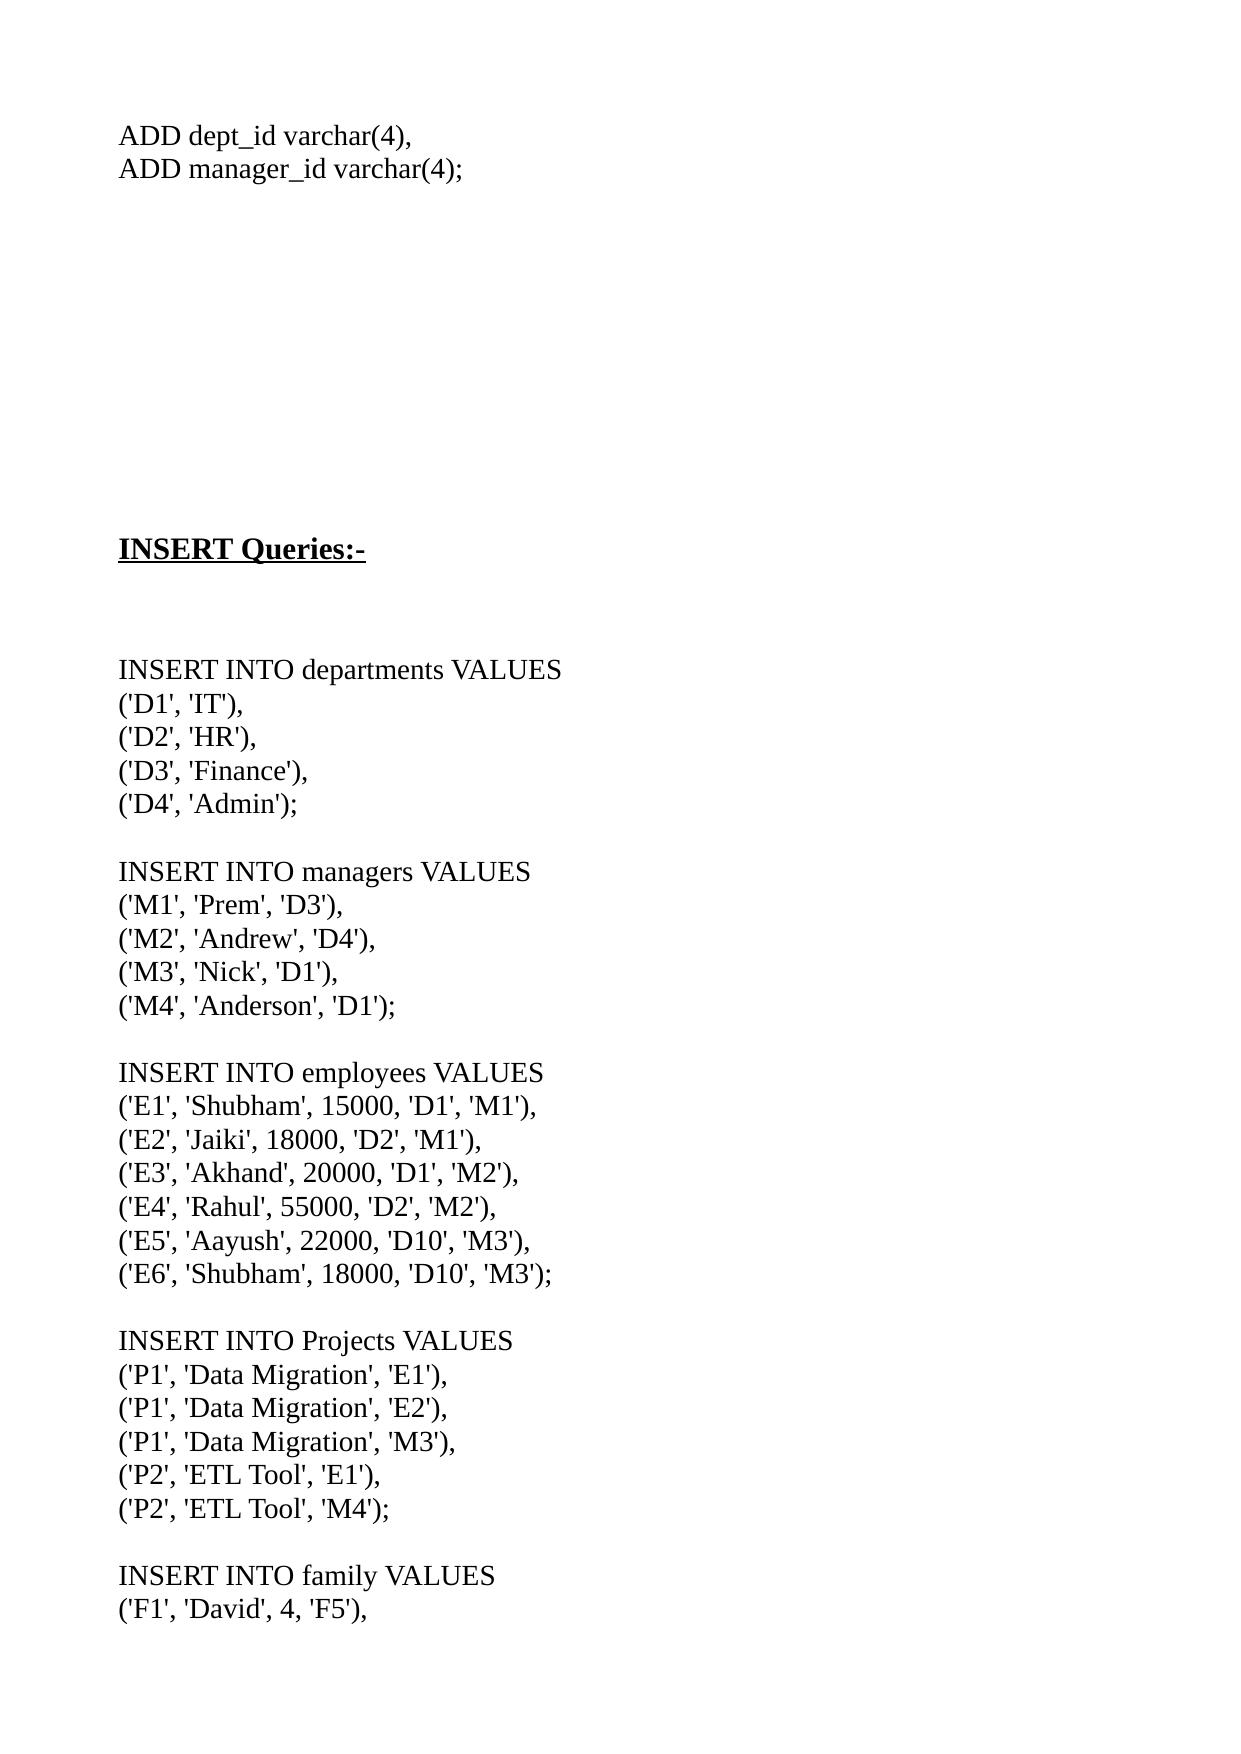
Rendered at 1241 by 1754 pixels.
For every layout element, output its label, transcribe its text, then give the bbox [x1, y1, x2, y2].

text ADD manager_id varchar(4); [118, 152, 1122, 185]
text ('E1', 'Shubham', 15000, 'D1', 'M1'), [118, 1088, 1122, 1122]
text ('E4', 'Rahul', 55000, 'D2', 'M2'), [118, 1189, 1122, 1223]
text ('E6', 'Shubham', 18000, 'D10', 'M3'); [118, 1256, 1122, 1290]
text ('E5', 'Aayush', 22000, 'D10', 'M3'), [118, 1223, 1122, 1256]
text ('P1', 'Data Migration', 'E2'), [118, 1390, 1122, 1424]
text ('E3', 'Akhand', 20000, 'D1', 'M2'), [118, 1156, 1122, 1189]
text ADD dept_id varchar(4), [118, 118, 1122, 152]
text ('P2', 'ETL Tool', 'E1'), [118, 1457, 1122, 1491]
text ('P1', 'Data Migration', 'E1'), [118, 1357, 1122, 1390]
text ('M4', 'Anderson', 'D1'); [118, 988, 1122, 1021]
text INSERT INTO managers VALUES [118, 854, 1122, 887]
text ('M1', 'Prem', 'D3'), [118, 887, 1122, 921]
text ('M2', 'Andrew', 'D4'), [118, 921, 1122, 954]
text INSERT INTO family VALUES [118, 1558, 1122, 1592]
text ('E2', 'Jaiki', 18000, 'D2', 'M1'), [118, 1122, 1122, 1156]
text INSERT INTO Projects VALUES [118, 1323, 1122, 1357]
text ('P1', 'Data Migration', 'M3'), [118, 1424, 1122, 1457]
text ('D3', 'Finance'), [118, 753, 1122, 787]
text ('D2', 'HR'), [118, 719, 1122, 753]
text ('D1', 'IT'), [118, 686, 1122, 719]
text ('F1', 'David', 4, 'F5'), [118, 1592, 1122, 1625]
text ('M3', 'Nick', 'D1'), [118, 954, 1122, 988]
text INSERT Queries:- [118, 530, 1122, 566]
text ('P2', 'ETL Tool', 'M4'); [118, 1491, 1122, 1524]
text INSERT INTO departments VALUES [118, 652, 1122, 686]
text ('D4', 'Admin'); [118, 787, 1122, 820]
text INSERT INTO employees VALUES [118, 1055, 1122, 1088]
